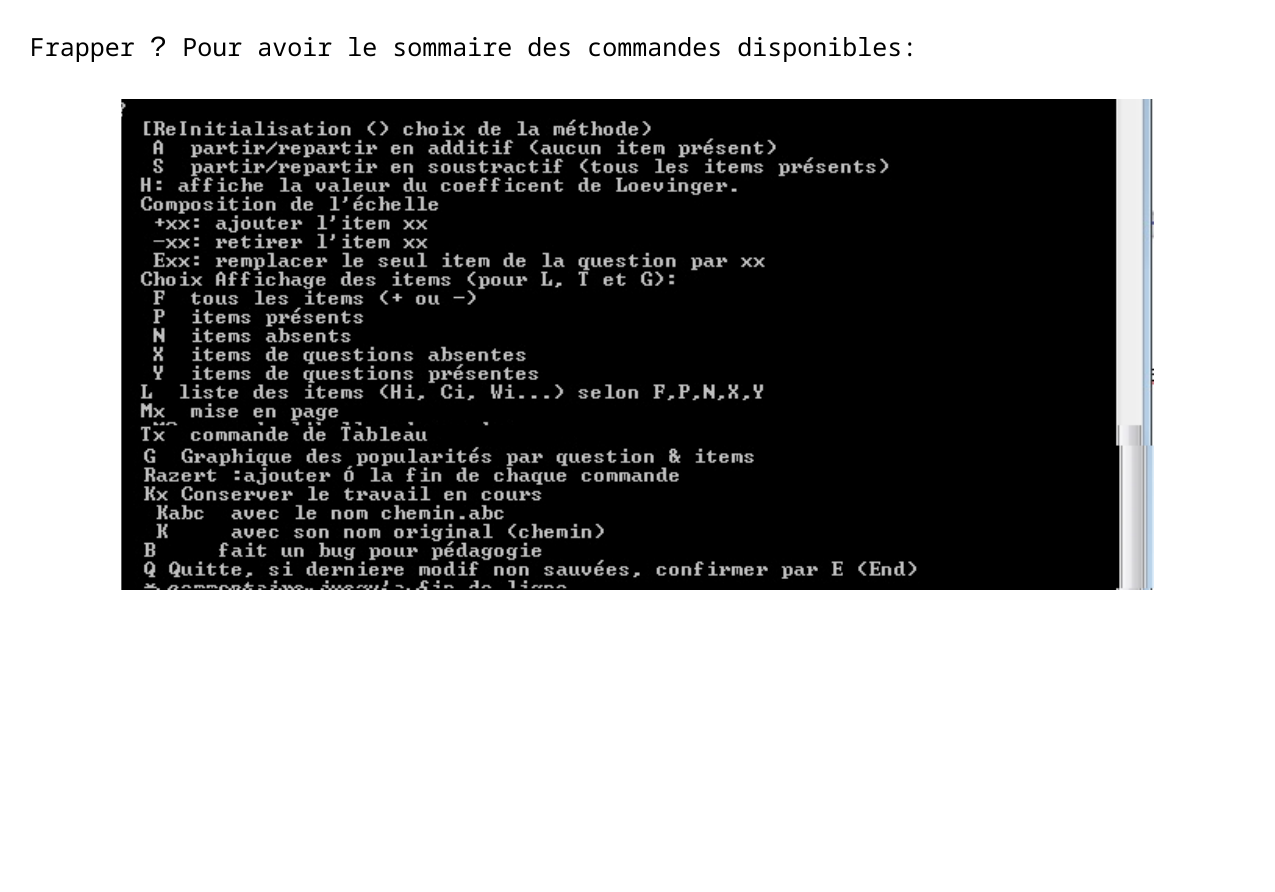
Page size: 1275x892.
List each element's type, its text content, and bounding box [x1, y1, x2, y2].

text Frapper ? Pour avoir le sommaire des commandes disponibles: [29, 29, 1246, 65]
picture [121, 99, 1154, 590]
